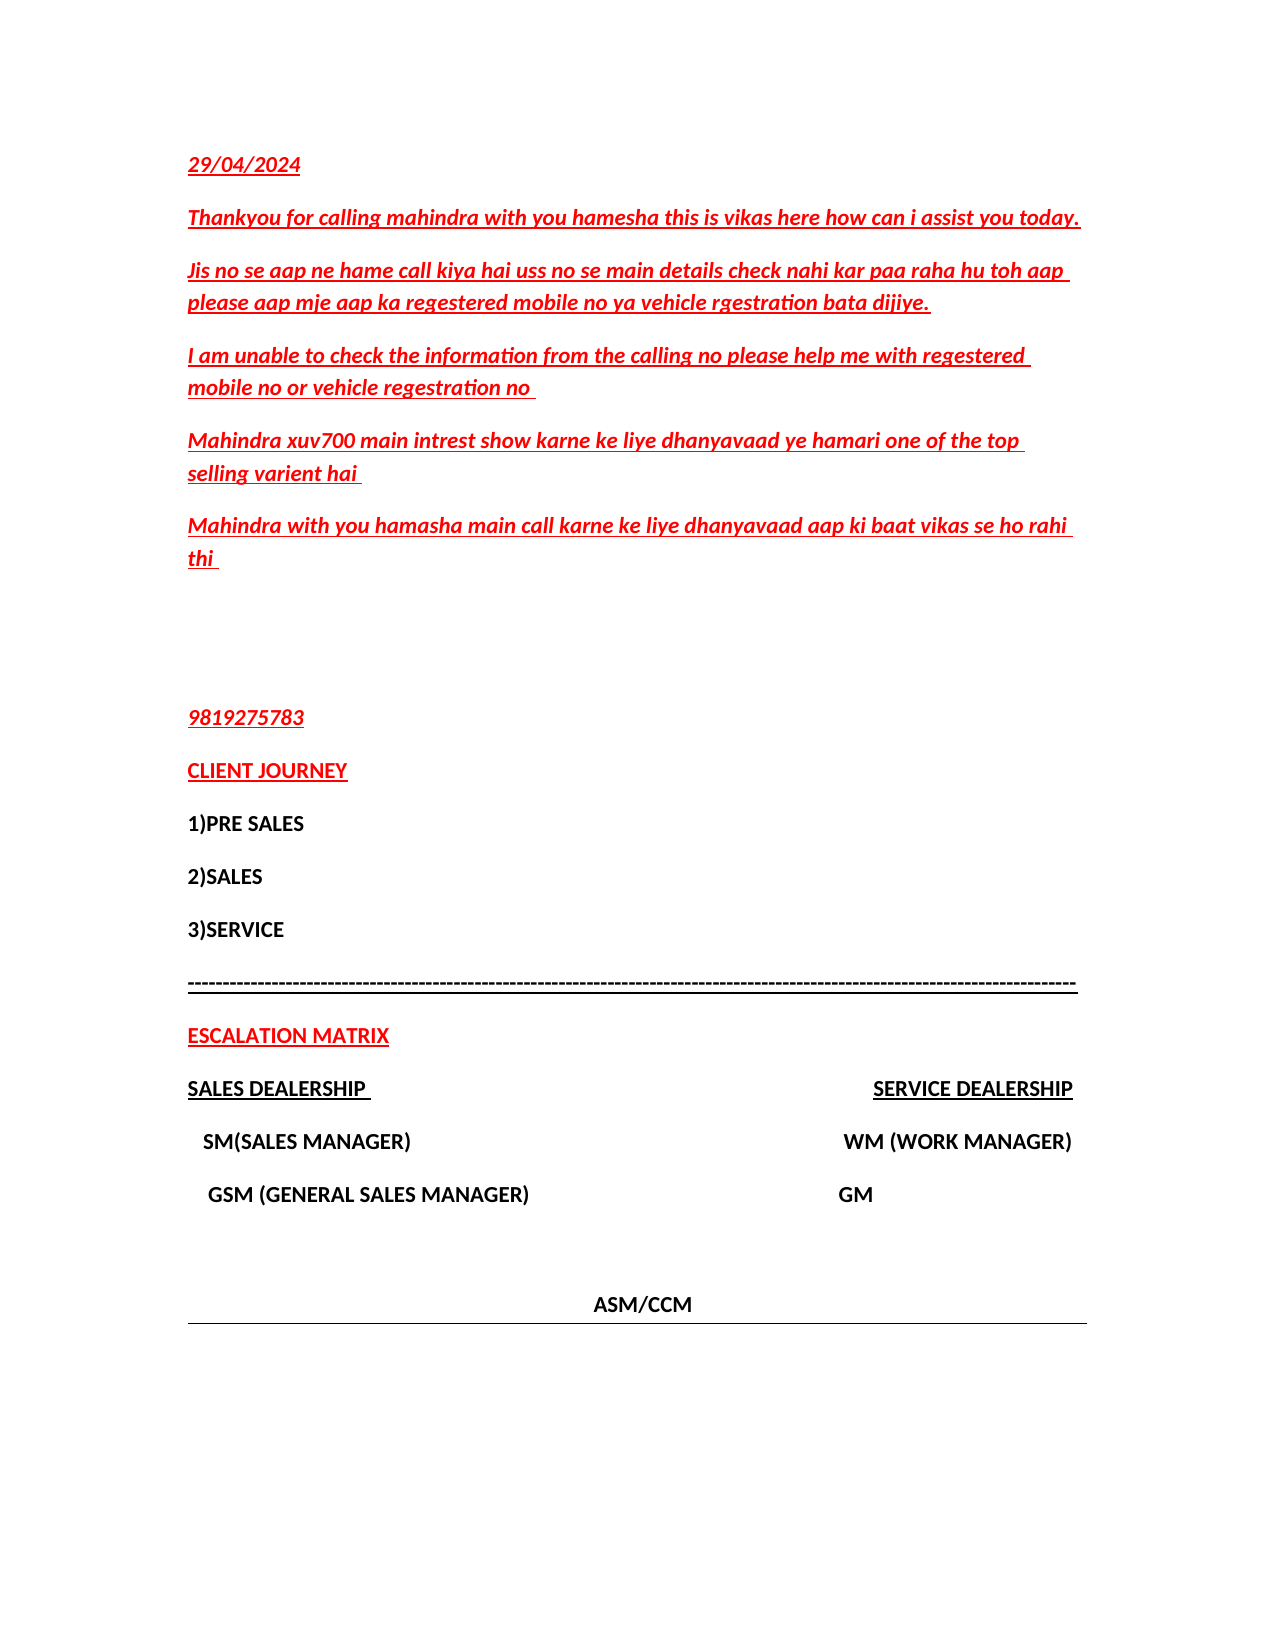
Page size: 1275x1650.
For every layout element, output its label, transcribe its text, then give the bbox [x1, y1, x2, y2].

text ------------------------------------------------------------------------------------------------------------------------------- [187, 968, 1087, 996]
text 29/04/2024 [187, 150, 1087, 178]
text Mahindra xuv700 main intrest show karne ke liye dhanyavaad ye hamari one of the top selling varient hai [187, 426, 1087, 487]
text 9819275783 [187, 703, 1087, 731]
text ESCALATION MATRIX [187, 1021, 1087, 1049]
text Thankyou for calling mahindra with you hamesha this is vikas here how can i assist you today. [187, 203, 1087, 231]
text 3)SERVICE [187, 915, 1087, 943]
text Mahindra with you hamasha main call karne ke liye dhanyavaad aap ki baat vikas se ho rahi thi [187, 512, 1087, 572]
text GSM (GENERAL SALES MANAGER) GM [187, 1180, 1087, 1208]
text 1)PRE SALES [187, 809, 1087, 837]
text SM(SALES MANAGER) WM (WORK MANAGER) [187, 1127, 1087, 1155]
text Jis no se aap ne hame call kiya hai uss no se main details check nahi kar paa raha hu toh aap please aap mje aap ka regestered mobile no ya vehicle rgestration bata dijiye. [187, 256, 1087, 316]
text CLIENT JOURNEY [187, 756, 1087, 784]
text I am unable to check the information from the calling no please help me with regestered mobile no or vehicle regestration no [187, 341, 1087, 401]
text ASM/CCM [187, 1286, 1087, 1323]
text SALES DEALERSHIP SERVICE DEALERSHIP [187, 1074, 1087, 1102]
text 2)SALES [187, 862, 1087, 890]
